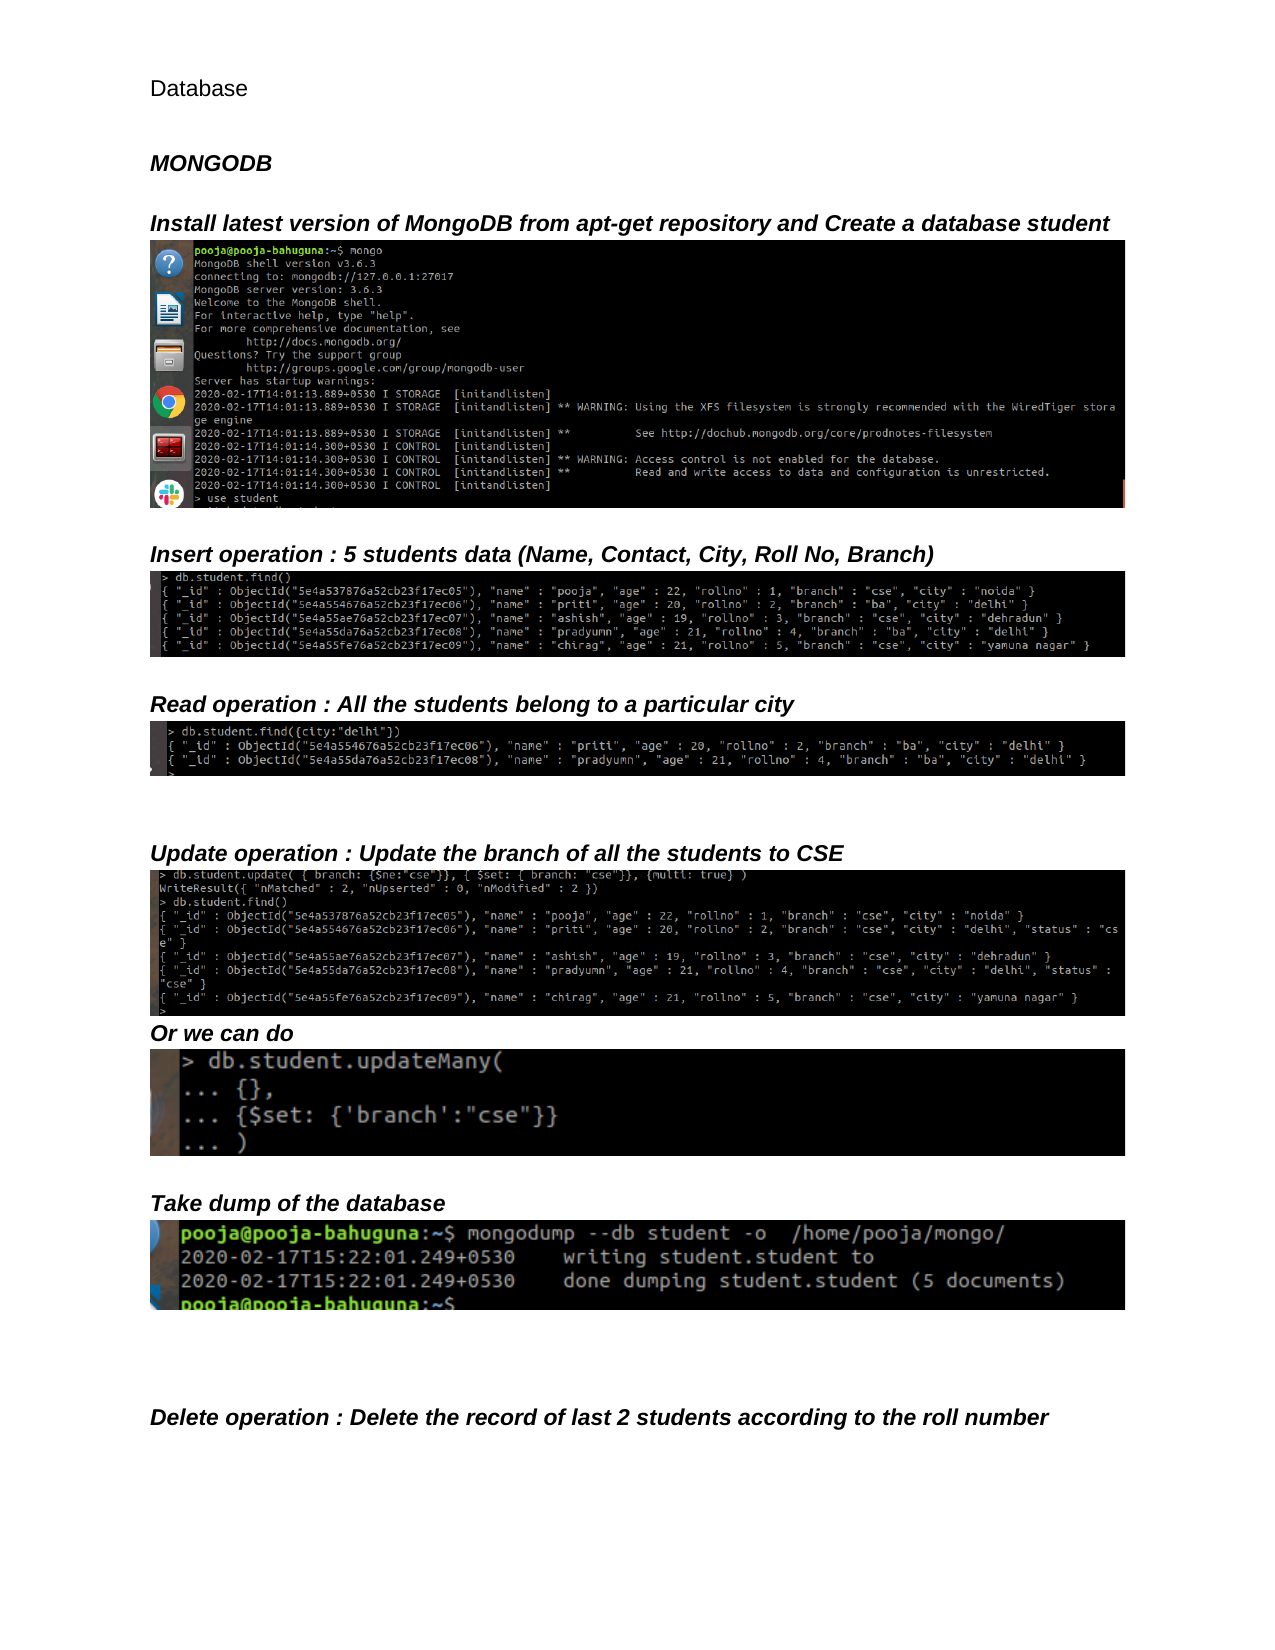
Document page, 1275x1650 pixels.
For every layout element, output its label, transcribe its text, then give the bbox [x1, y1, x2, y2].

text Take dump of the database [150, 1190, 1125, 1216]
picture [150, 1049, 1125, 1156]
text Update operation : Update the branch of all the students to CSE [150, 840, 1125, 866]
picture [150, 240, 1125, 508]
picture [150, 1220, 1125, 1310]
text Delete operation : Delete the record of last 2 students according to the roll number [150, 1404, 1125, 1431]
text Or we can do [150, 1019, 1125, 1046]
text Install latest version of MongoDB from apt-get repository and Create a database student [150, 210, 1125, 237]
text MONGODB [150, 150, 1125, 176]
picture [150, 571, 1125, 657]
text Read operation : All the students belong to a particular city [150, 691, 1125, 717]
text Insert operation : 5 students data (Name, Contact, City, Roll No, Branch) [150, 541, 1125, 568]
picture [150, 870, 1125, 1016]
picture [150, 721, 1125, 776]
